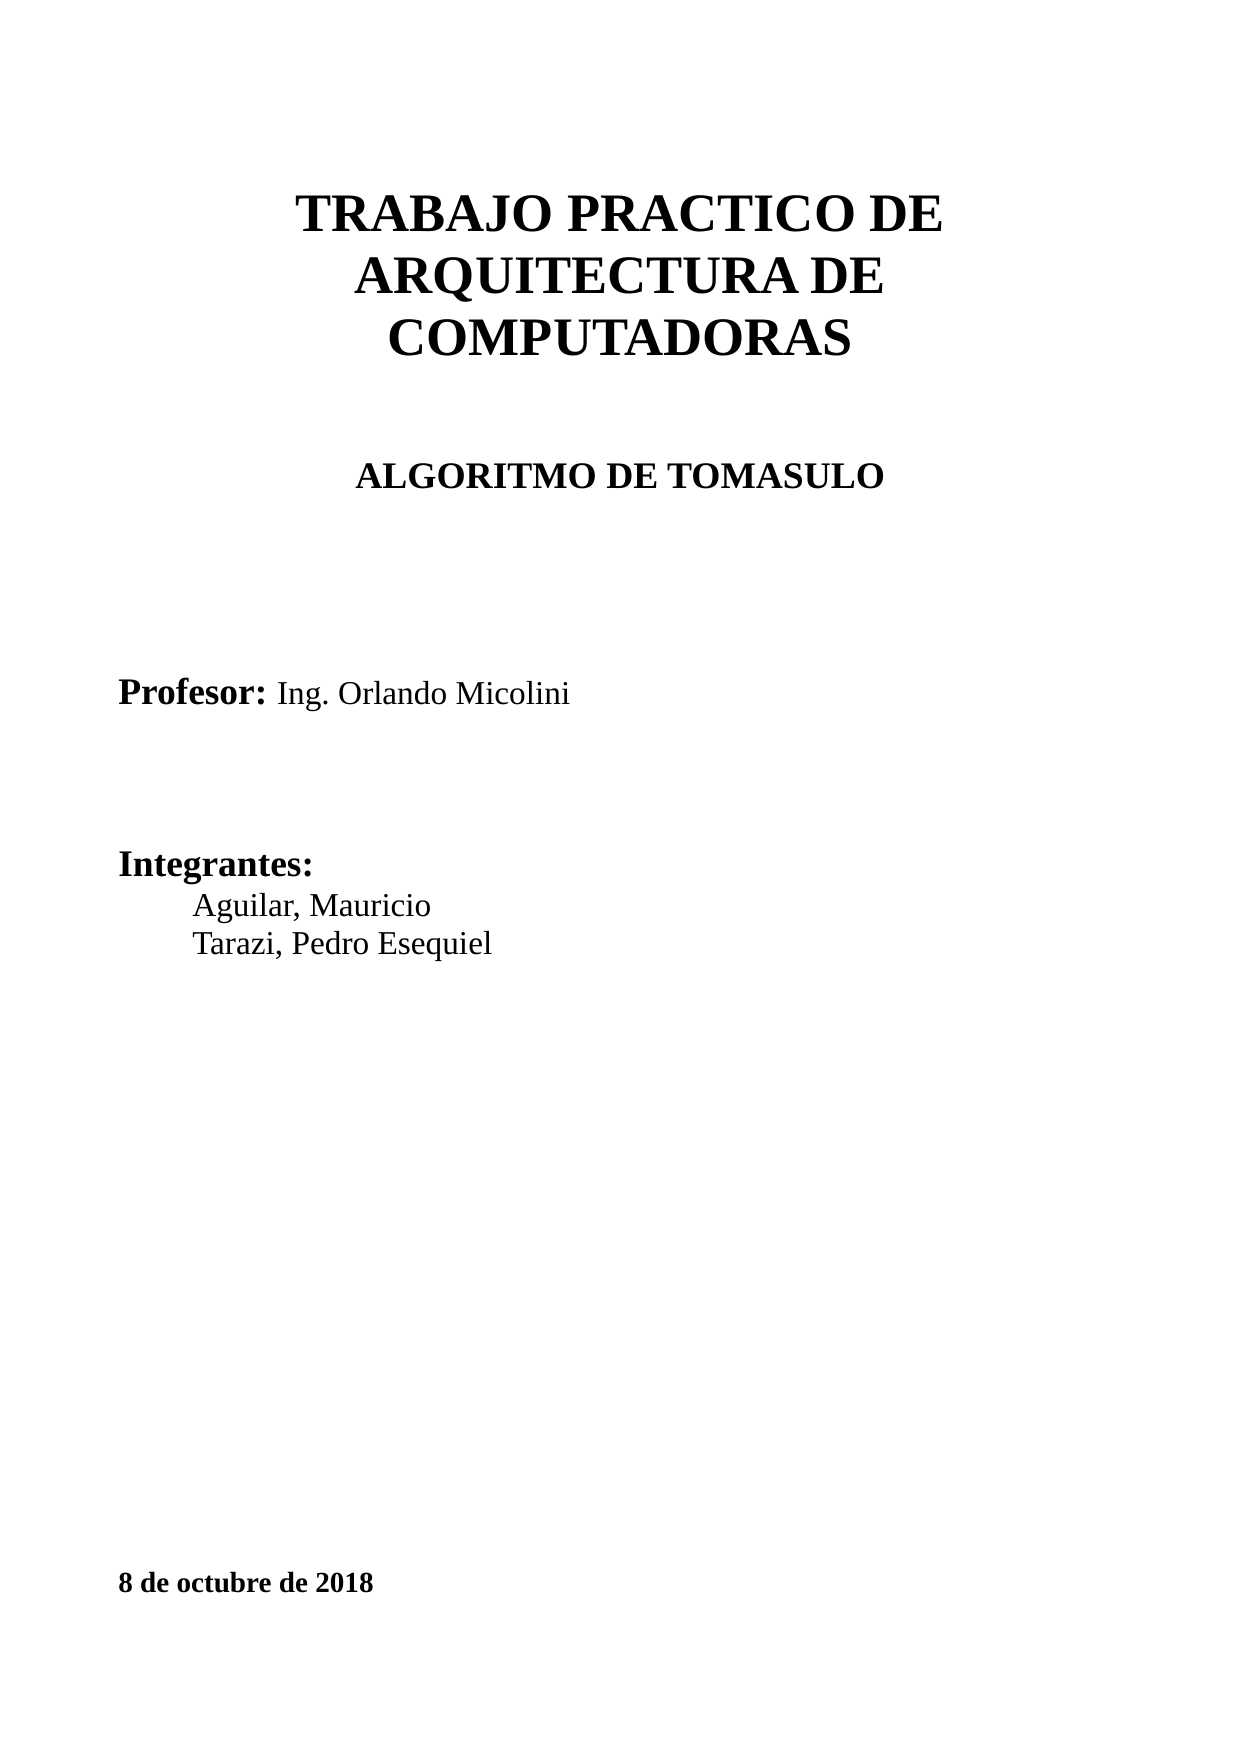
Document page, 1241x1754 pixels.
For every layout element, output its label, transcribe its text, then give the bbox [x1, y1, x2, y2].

text 8 de octubre de 2018 [118, 1565, 1122, 1599]
text Aguilar, Mauricio [118, 885, 1122, 923]
text ALGORITMO DE TOMASULO [118, 453, 1122, 497]
text Integrantes: [118, 842, 1122, 885]
text TRABAJO PRACTICO DE ARQUITECTURA DE COMPUTADORAS [118, 180, 1122, 367]
text Tarazi, Pedro Esequiel [118, 923, 1122, 961]
text Profesor: Ing. Orlando Micolini [118, 669, 1122, 712]
